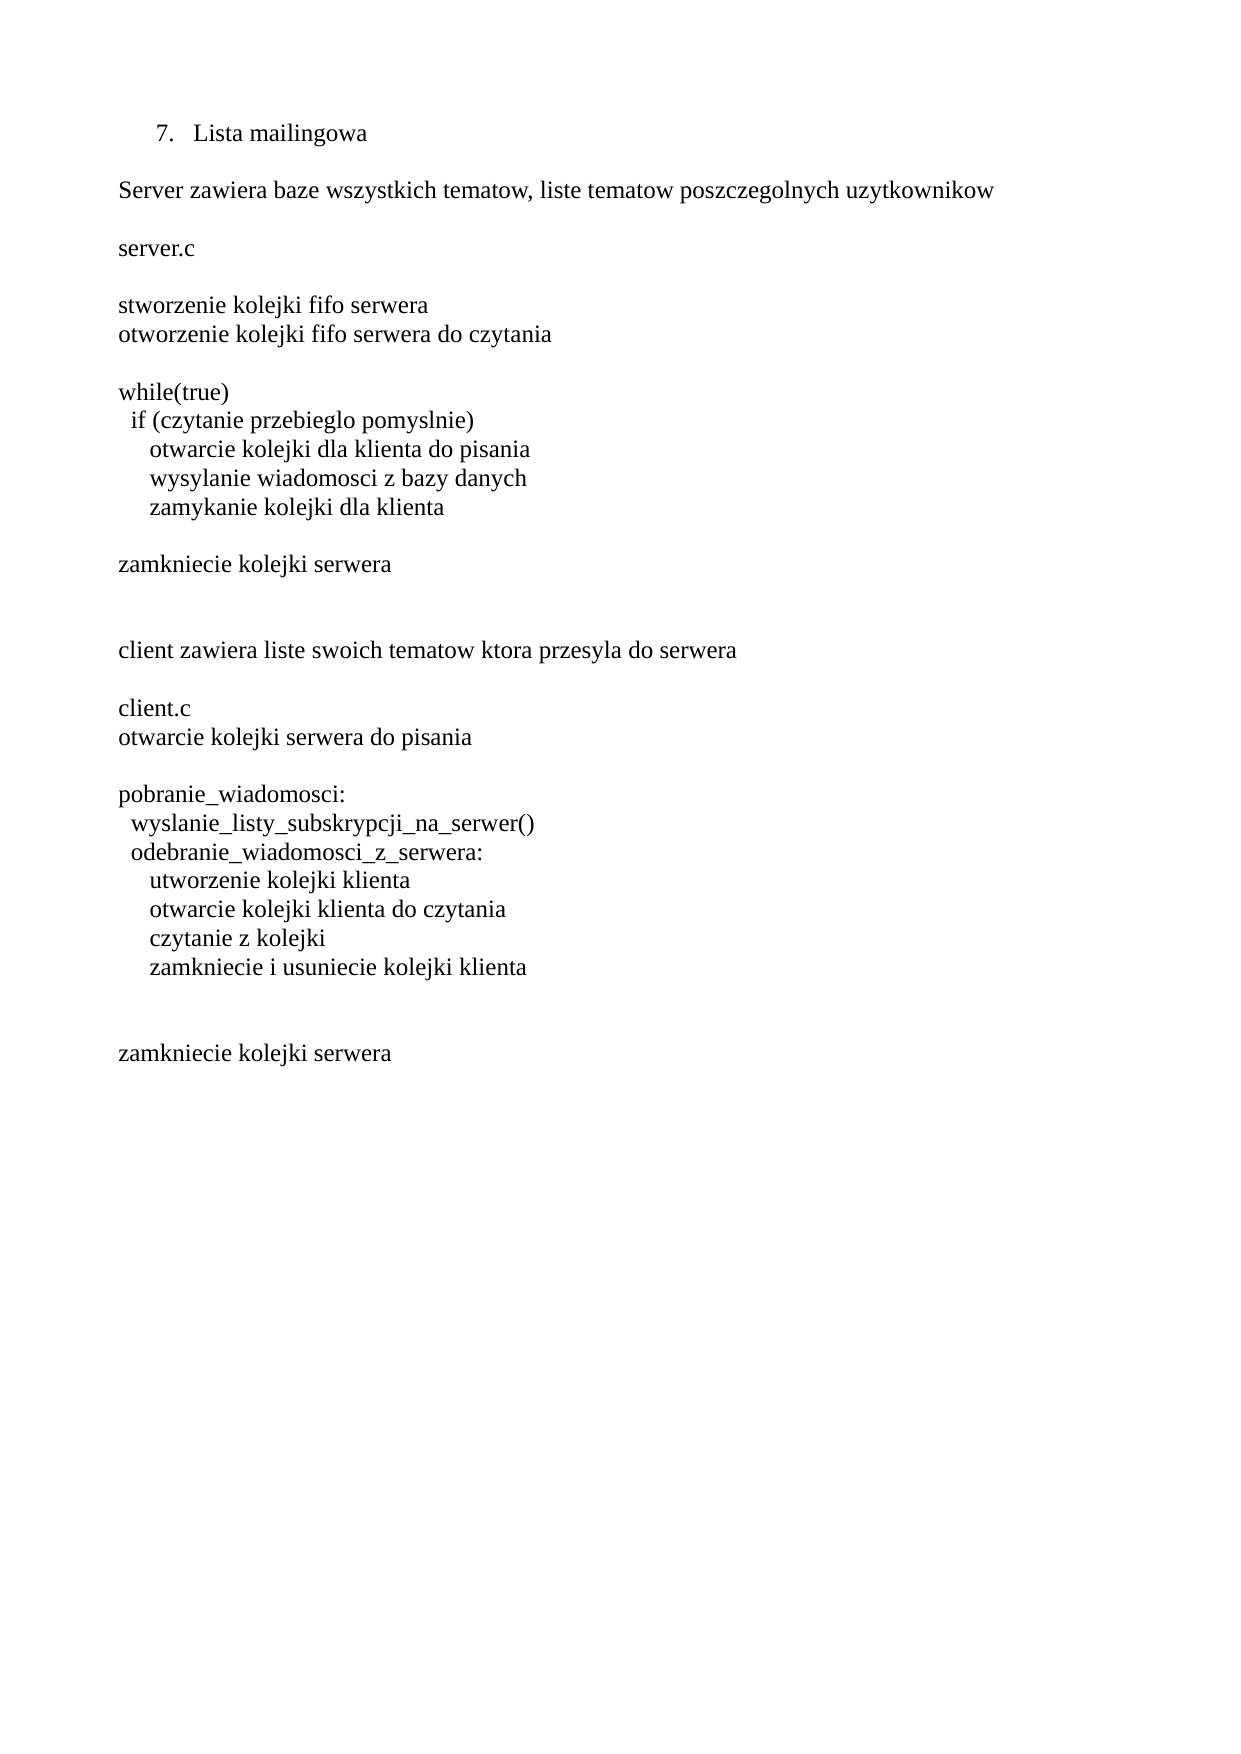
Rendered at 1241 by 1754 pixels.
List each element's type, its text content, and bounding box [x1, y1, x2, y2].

text wyslanie_listy_subskrypcji_na_serwer() [118, 808, 1122, 837]
text server.c [118, 233, 1122, 262]
text zamkniecie i usuniecie kolejki klienta [118, 952, 1122, 981]
text client zawiera liste swoich tematow ktora przesyla do serwera [118, 636, 1122, 664]
text otwarcie kolejki serwera do pisania [118, 722, 1122, 751]
text zamkniecie kolejki serwera [118, 1038, 1122, 1067]
text wysylanie wiadomosci z bazy danych [118, 463, 1122, 492]
text utworzenie kolejki klienta [118, 866, 1122, 894]
text stworzenie kolejki fifo serwera [118, 291, 1122, 319]
list Lista mailingowa [156, 118, 1122, 147]
text zamykanie kolejki dla klienta [118, 492, 1122, 521]
text Server zawiera baze wszystkich tematow, liste tematow poszczegolnych uzytkownikow [118, 176, 1122, 204]
text client.c [118, 693, 1122, 722]
text pobranie_wiadomosci: [118, 779, 1122, 808]
text odebranie_wiadomosci_z_serwera: [118, 837, 1122, 866]
text if (czytanie przebieglo pomyslnie) [118, 406, 1122, 434]
text while(true) [118, 377, 1122, 406]
text otwarcie kolejki dla klienta do pisania [118, 434, 1122, 463]
text czytanie z kolejki [118, 923, 1122, 952]
text otwarcie kolejki klienta do czytania [118, 894, 1122, 923]
text zamkniecie kolejki serwera [118, 549, 1122, 578]
text otworzenie kolejki fifo serwera do czytania [118, 319, 1122, 348]
